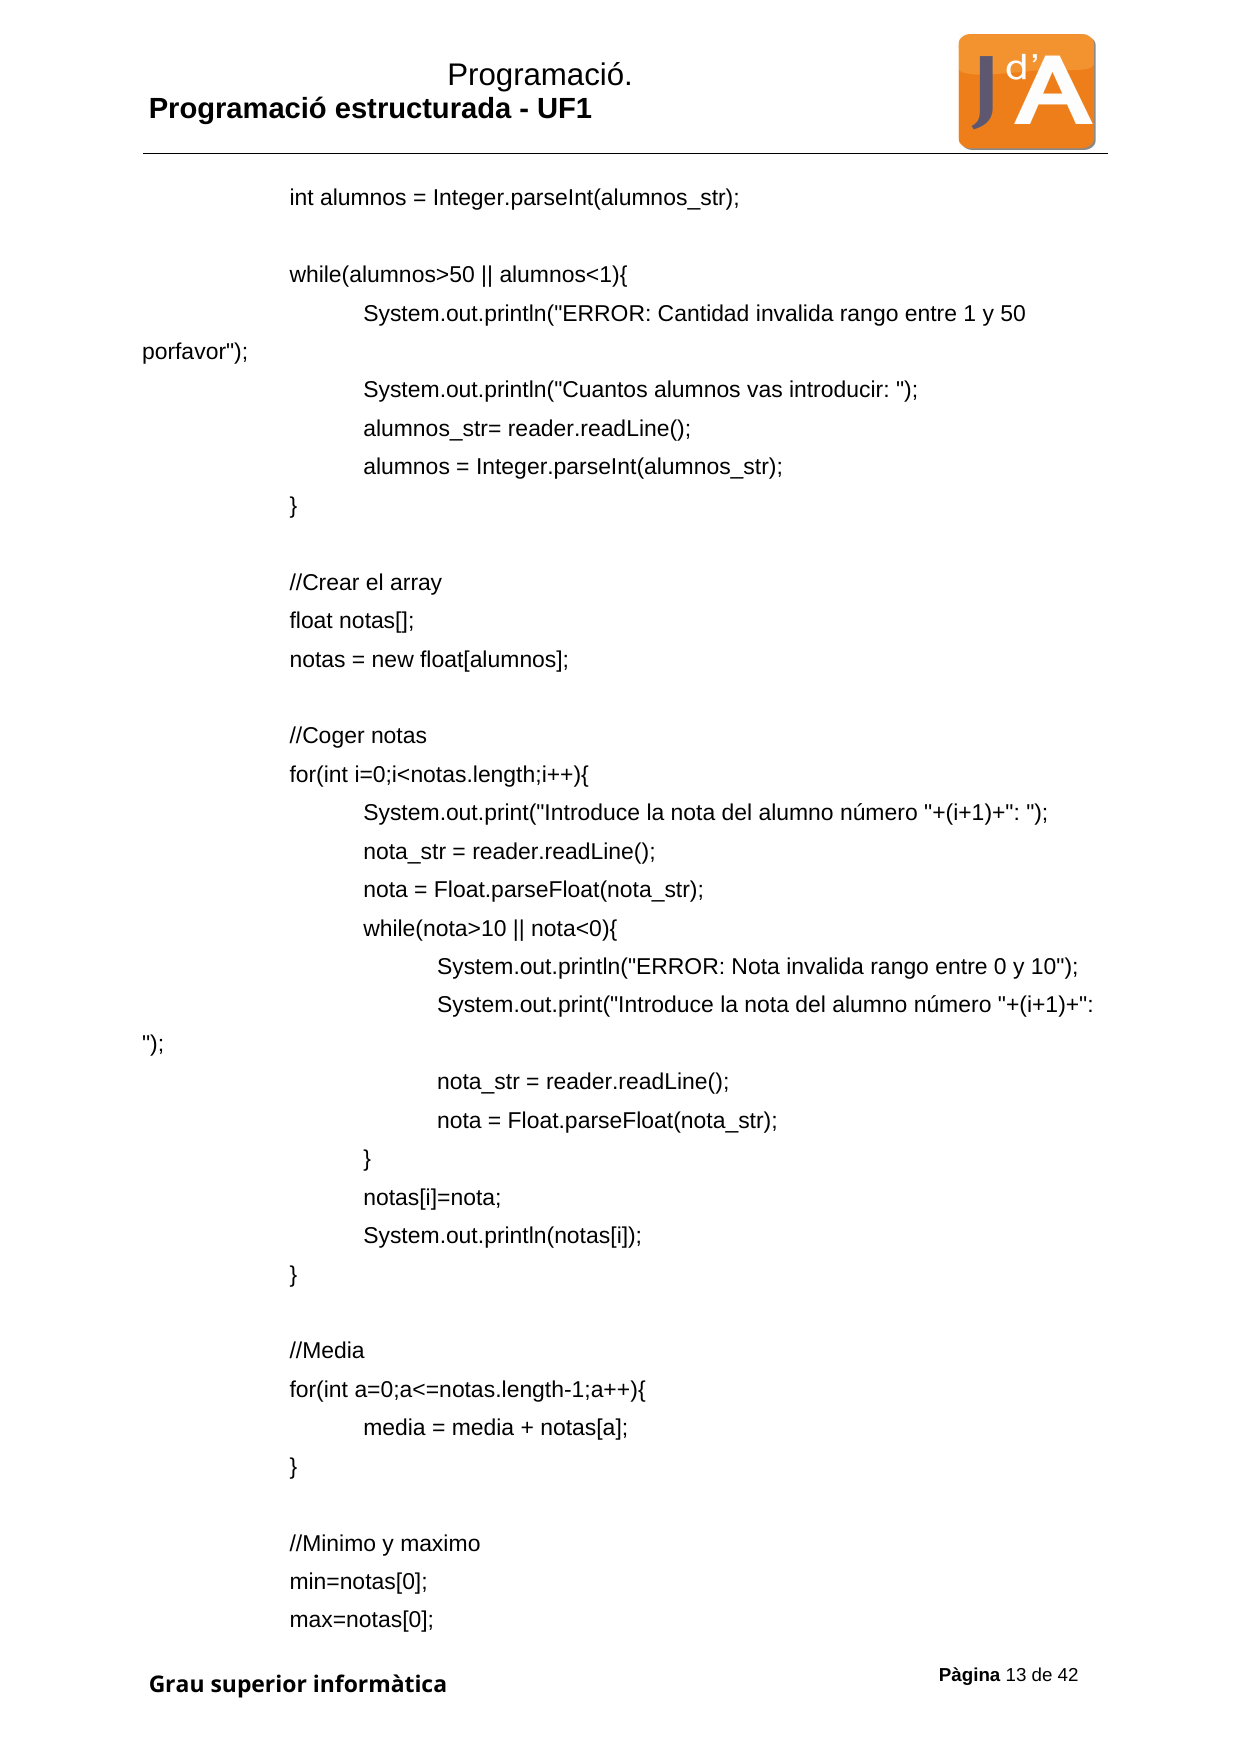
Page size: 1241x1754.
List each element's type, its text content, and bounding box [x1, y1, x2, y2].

text media = media + notas[a]; [142, 1415, 1107, 1441]
text System.out.println("ERROR: Nota invalida rango entre 0 y 10"); [142, 954, 1107, 979]
text } [142, 492, 1107, 518]
text nota_str = reader.readLine(); [142, 838, 1107, 864]
text notas[i]=nota; [142, 1184, 1107, 1210]
text } [142, 1453, 1107, 1479]
text for(int i=0;i<notas.length;i++){ [142, 762, 1107, 787]
text int alumnos = Integer.parseInt(alumnos_str); [142, 185, 1107, 211]
text System.out.print("Introduce la nota del alumno número "+(i+1)+": "); [142, 992, 1107, 1056]
text } [142, 1261, 1107, 1287]
text nota = Float.parseFloat(nota_str); [142, 1107, 1107, 1133]
text min=notas[0]; [142, 1569, 1107, 1594]
text notas = new float[alumnos]; [142, 646, 1107, 672]
text float notas[]; [142, 608, 1107, 633]
text nota = Float.parseFloat(nota_str); [142, 877, 1107, 902]
text //Minimo y maximo [142, 1530, 1107, 1556]
text System.out.println("Cuantos alumnos vas introducir: "); [142, 377, 1107, 403]
text for(int a=0;a<=notas.length-1;a++){ [142, 1377, 1107, 1402]
text //Media [142, 1338, 1107, 1364]
picture [958, 34, 1096, 150]
text alumnos = Integer.parseInt(alumnos_str); [142, 454, 1107, 480]
text while(nota>10 || nota<0){ [142, 915, 1107, 941]
text System.out.print("Introduce la nota del alumno número "+(i+1)+": "); [142, 800, 1107, 826]
text System.out.println("ERROR: Cantidad invalida rango entre 1 y 50 porfavor"); [142, 300, 1107, 364]
text //Coger notas [142, 723, 1107, 749]
text } [142, 1146, 1107, 1172]
text max=notas[0]; [142, 1607, 1107, 1633]
text alumnos_str= reader.readLine(); [142, 416, 1107, 441]
text nota_str = reader.readLine(); [142, 1069, 1107, 1095]
text //Crear el array [142, 569, 1107, 595]
text System.out.println(notas[i]); [142, 1223, 1107, 1248]
text while(alumnos>50 || alumnos<1){ [142, 262, 1107, 287]
